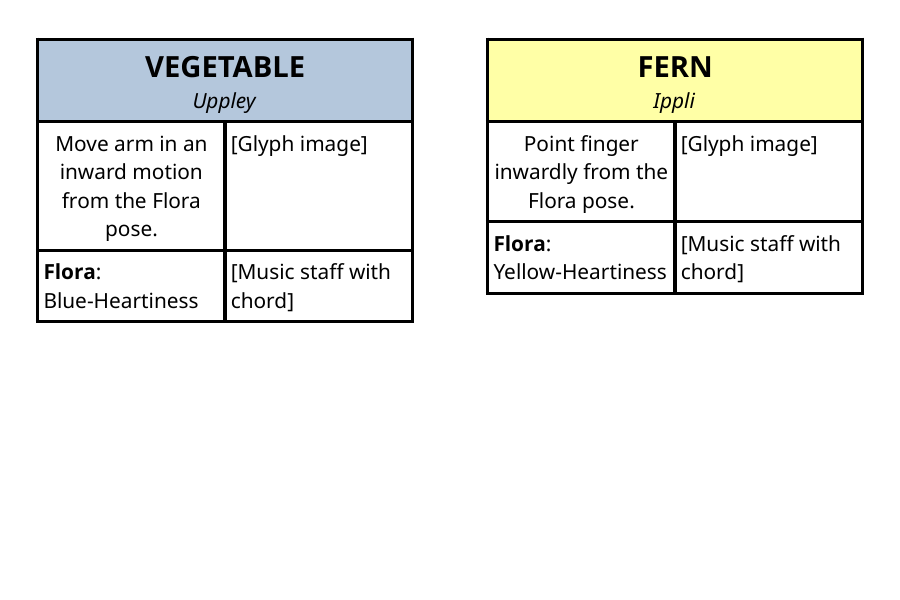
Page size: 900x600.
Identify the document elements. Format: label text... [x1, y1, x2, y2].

table_cell [Glyph image] [227, 123, 411, 248]
table_header FERN Ippli [489, 41, 861, 120]
table_cell Flora: Yellow-Heartiness [489, 223, 673, 292]
table_header VEGETABLE Uppley [39, 41, 411, 120]
table_cell Move arm in an inward motion from the Flora pose. [39, 123, 223, 248]
table_cell [Music staff with chord] [227, 252, 411, 320]
table_cell [Glyph image] [677, 123, 861, 220]
table_cell Point finger inwardly from the Flora pose. [489, 123, 673, 220]
table_cell Flora: Blue-Heartiness [39, 252, 223, 320]
table_cell [Music staff with chord] [677, 223, 861, 292]
